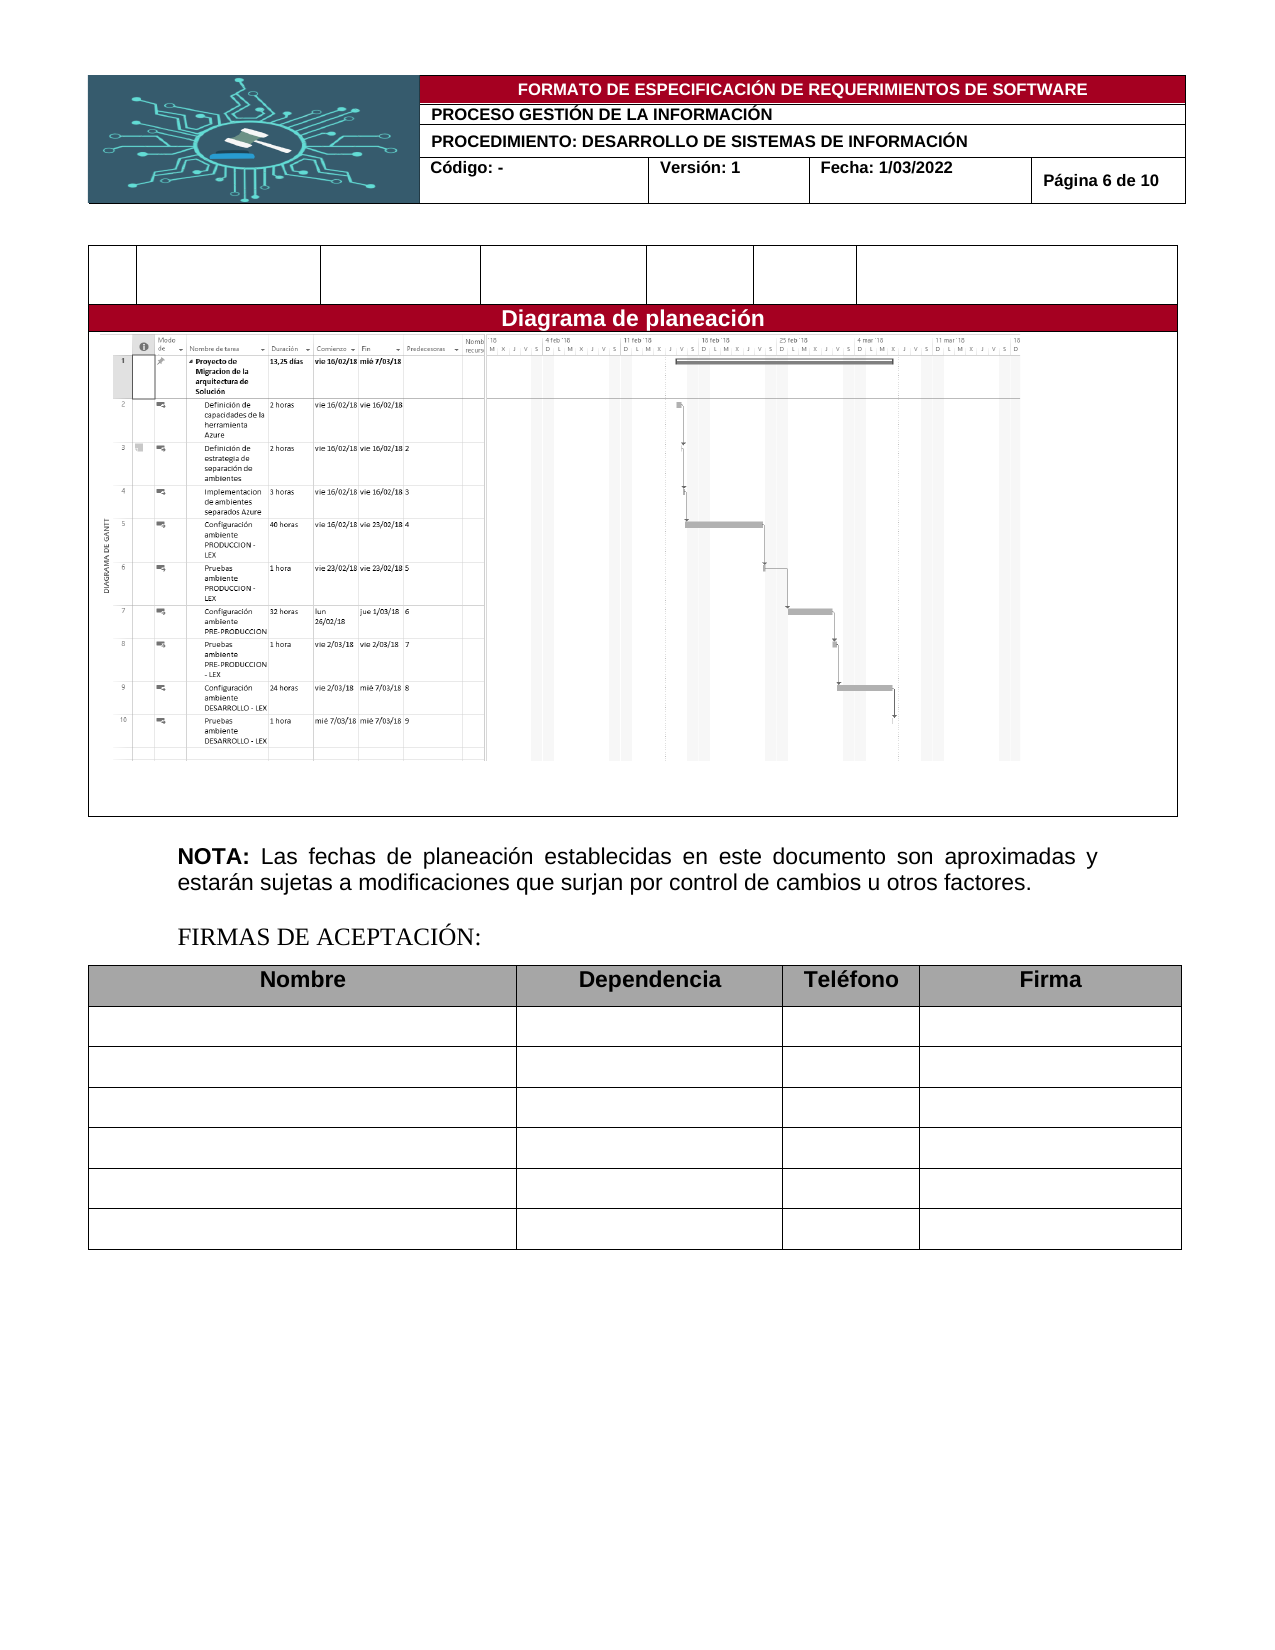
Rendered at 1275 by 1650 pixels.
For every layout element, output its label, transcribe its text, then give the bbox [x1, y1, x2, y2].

text FIRMAS DE ACEPTACIÓN: [177, 922, 1098, 951]
table_cell [517, 1169, 782, 1208]
table_header Nombre [89, 966, 516, 1006]
table_cell [920, 1088, 1181, 1127]
table_cell [920, 1209, 1181, 1249]
table_cell [783, 1047, 919, 1087]
table_cell [517, 1209, 782, 1249]
table_cell [920, 1007, 1181, 1046]
table_cell [920, 1047, 1181, 1087]
picture [87, 75, 420, 203]
table_cell [89, 332, 1177, 816]
table_cell [137, 246, 320, 304]
table_cell [517, 1047, 782, 1087]
table_cell [89, 1088, 516, 1127]
table_cell [517, 1007, 782, 1046]
table_cell [783, 1007, 919, 1046]
table_cell [647, 246, 753, 304]
table_cell [89, 1169, 516, 1208]
table_cell [89, 1047, 516, 1087]
table_cell [783, 1088, 919, 1127]
table_cell [783, 1209, 919, 1249]
table_cell [481, 246, 646, 304]
table_cell [783, 1169, 919, 1208]
text NOTA: Las fechas de planeación establecidas en este documento son aproximadas y estarán sujetas a modificaciones que surjan por control de cambios u otros factores. [177, 843, 1098, 896]
table_cell [89, 1007, 516, 1046]
table_cell Diagrama de planeación [89, 305, 1177, 331]
table_cell [857, 246, 1177, 304]
table_cell [517, 1088, 782, 1127]
table_header Dependencia [517, 966, 782, 1006]
table_cell [783, 1128, 919, 1168]
table_cell [89, 1209, 516, 1249]
table_cell [321, 246, 480, 304]
table_cell [920, 1169, 1181, 1208]
table_cell [89, 1128, 516, 1168]
table_cell [754, 246, 856, 304]
table_cell [920, 1128, 1181, 1168]
table_header Firma [920, 966, 1181, 1006]
table_cell [517, 1128, 782, 1168]
table_header Teléfono [783, 966, 919, 1006]
table_cell [89, 246, 136, 304]
